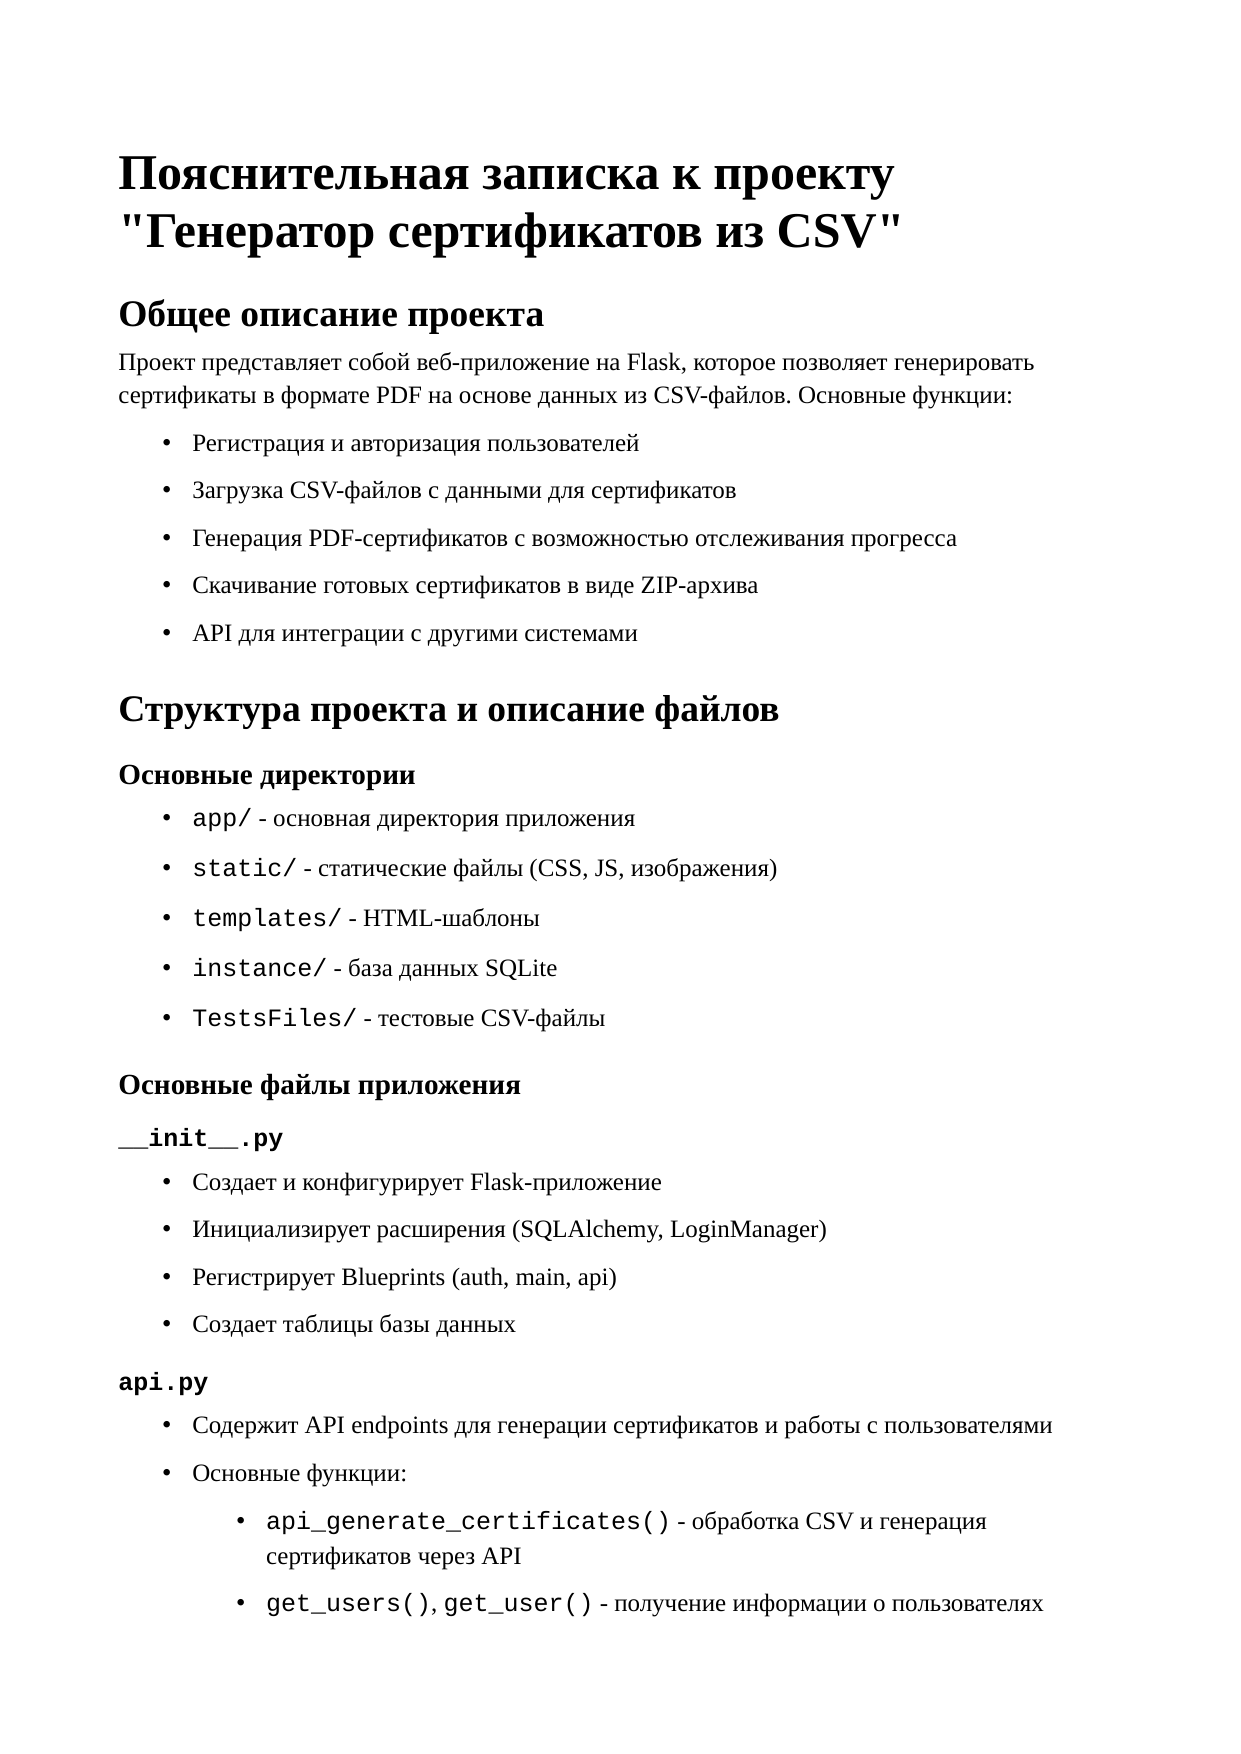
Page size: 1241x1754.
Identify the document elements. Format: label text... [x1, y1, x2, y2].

subtitle Основные директории [118, 757, 1122, 790]
text Проект представляет собой веб-приложение на Flask, которое позволяет генерировать сертификаты в формате PDF на основе данных из CSV-файлов. Основные функции: [118, 347, 1122, 409]
list Генерация PDF-сертификатов с возможностью отслеживания прогресса [162, 523, 1122, 552]
list app/ - основная директория приложения [162, 803, 1122, 834]
list Создает таблицы базы данных [162, 1309, 1122, 1338]
subtitle __init__.py [118, 1126, 1122, 1154]
subtitle Основные файлы приложения [118, 1067, 1122, 1101]
list Содержит API endpoints для генерации сертификатов и работы с пользователями [162, 1411, 1122, 1439]
list Загрузка CSV-файлов с данными для сертификатов [162, 475, 1122, 504]
list static/ - статические файлы (CSS, JS, изображения) [162, 853, 1122, 884]
list Регистрирует Blueprints (auth, main, api) [162, 1262, 1122, 1291]
subtitle api.py [118, 1370, 1122, 1398]
subtitle Структура проекта и описание файлов [118, 687, 1122, 730]
list Инициализирует расширения (SQLAlchemy, LoginManager) [162, 1214, 1122, 1243]
list API для интеграции с другими системами [162, 618, 1122, 647]
list templates/ - HTML-шаблоны [162, 903, 1122, 934]
list instance/ - база данных SQLite [162, 953, 1122, 984]
list Создает и конфигурирует Flask-приложение [162, 1167, 1122, 1196]
list api_generate_certificates() - обработка CSV и генерация сертификатов через API [236, 1506, 1122, 1569]
list get_users(), get_user() - получение информации о пользователях [236, 1588, 1122, 1619]
list TestsFiles/ - тестовые CSV-файлы [162, 1003, 1122, 1034]
subtitle Общее описание проекта [118, 291, 1122, 334]
list Основные функции: [162, 1458, 1122, 1487]
list Скачивание готовых сертификатов в виде ZIP-архива [162, 571, 1122, 599]
subtitle Пояснительная записка к проекту "Генератор сертификатов из CSV" [118, 143, 1122, 258]
list Регистрация и авторизация пользователей [162, 428, 1122, 456]
